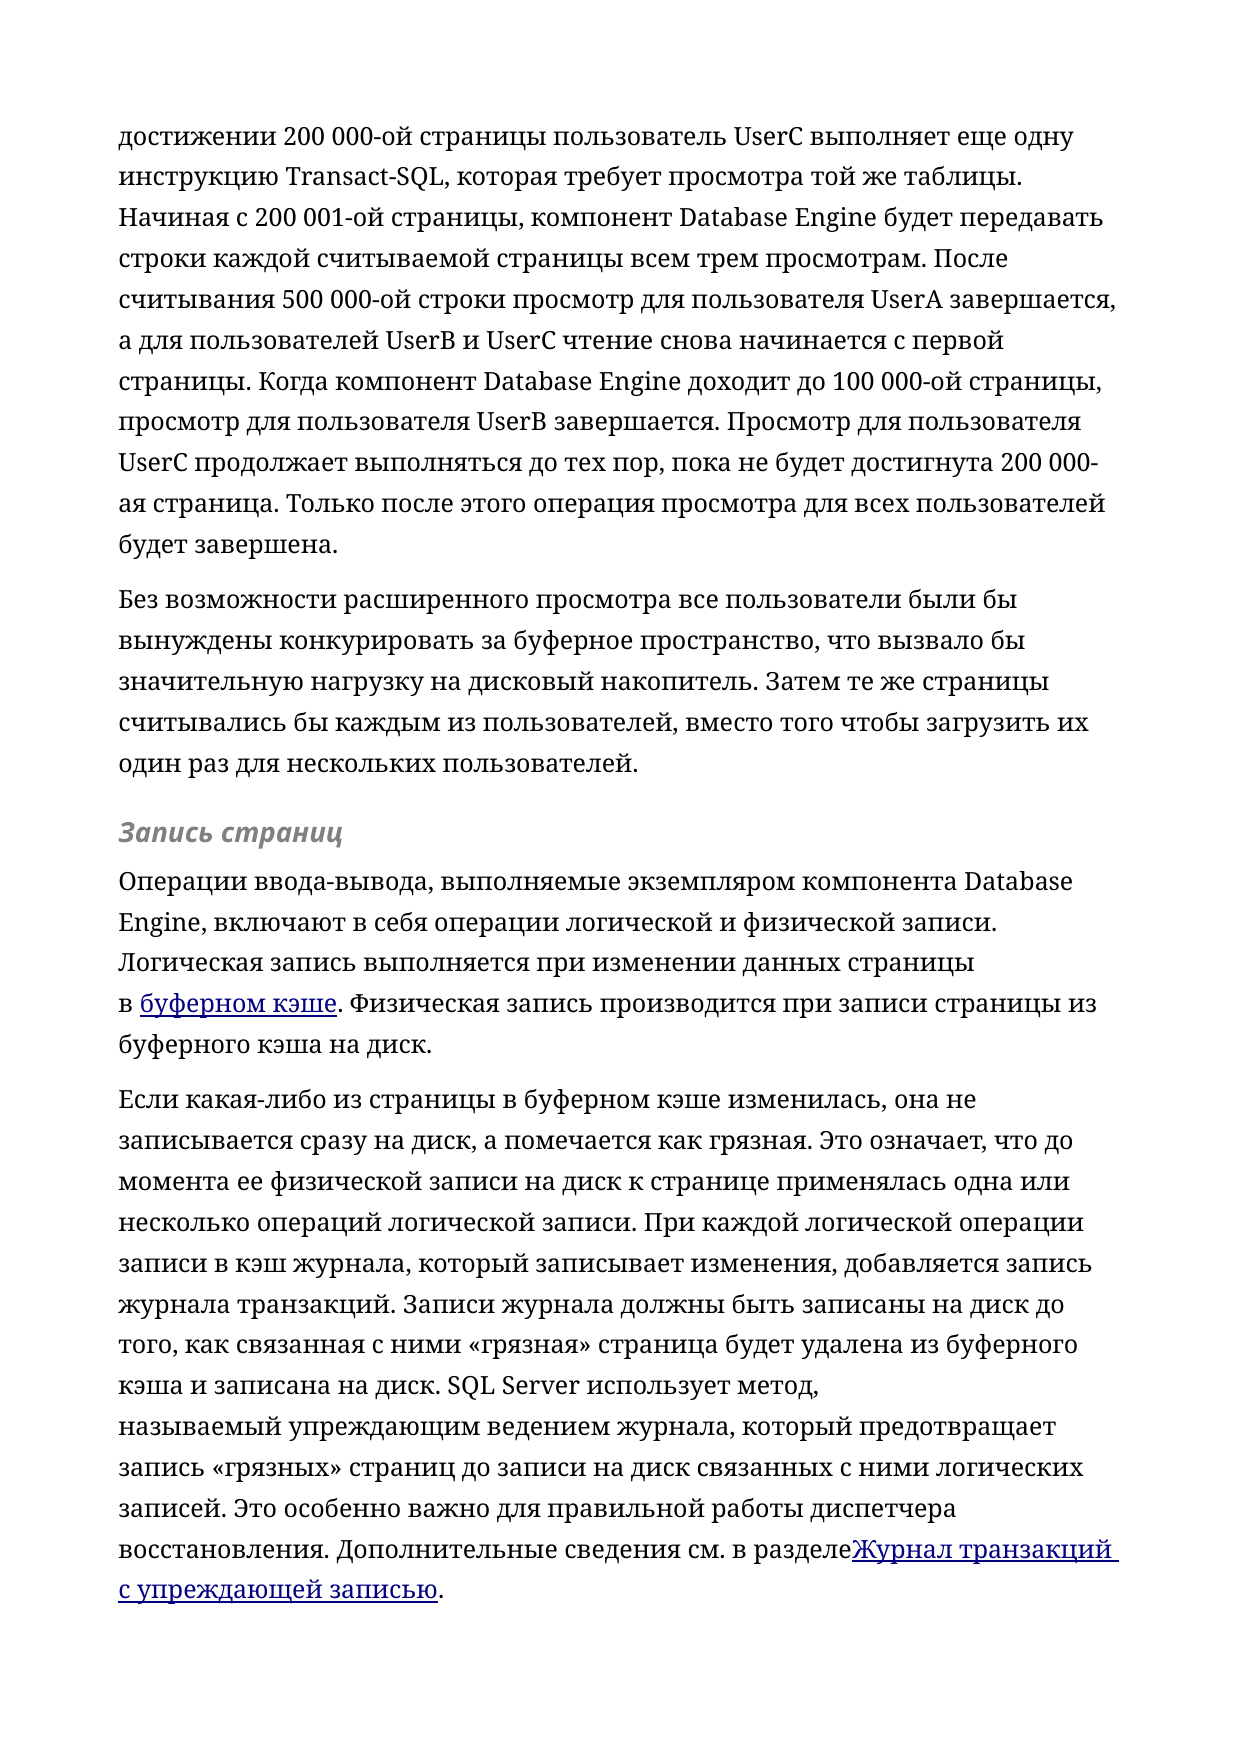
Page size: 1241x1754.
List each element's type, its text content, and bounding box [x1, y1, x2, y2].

text достижении 200 000-ой страницы пользователь UserC выполняет еще одну инструкцию Transact-SQL, которая требует просмотра той же таблицы. Начиная с 200 001-ой страницы, компонент Database Engine будет передавать строки каждой считываемой страницы всем трем просмотрам. После считывания 500 000-ой строки просмотр для пользователя UserA завершается, а для пользователей UserB и UserC чтение снова начинается с первой страницы. Когда компонент Database Engine доходит до 100 000-ой страницы, просмотр для пользователя UserB завершается. Просмотр для пользователя UserC продолжает выполняться до тех пор, пока не будет достигнута 200 000-ая страница. Только после этого операция просмотра для всех пользователей будет завершена. [118, 118, 1122, 561]
text Без возможности расширенного просмотра все пользователи были бы вынуждены конкурировать за буферное пространство, что вызвало бы значительную нагрузку на дисковый накопитель. Затем те же страницы считывались бы каждым из пользователей, вместо того чтобы загрузить их один раз для нескольких пользователей. [118, 582, 1122, 779]
text Если какая-либо из страницы в буферном кэше изменилась, она не записывается сразу на диск, а помечается как грязная. Это означает, что до момента ее физической записи на диск к странице применялась одна или несколько операций логической записи. При каждой логической операции записи в кэш журнала, который записывает изменения, добавляется запись журнала транзакций. Записи журнала должны быть записаны на диск до того, как связанная с ними «грязная» страница будет удалена из буферного кэша и записана на диск. SQL Server использует метод, называемый упреждающим ведением журнала, который предотвращает запись «грязных» страниц до записи на диск связанных с ними логических записей. Это особенно важно для правильной работы диспетчера восстановления. Дополнительные сведения см. в разделеЖурнал транзакций с упреждающей записью. [118, 1082, 1122, 1606]
subtitle Запись страниц [118, 813, 1122, 851]
text Операции ввода-вывода, выполняемые экземпляром компонента Database Engine, включают в себя операции логической и физической записи. Логическая запись выполняется при изменении данных страницы в буферном кэше. Физическая запись производится при записи страницы из буферного кэша на диск. [118, 863, 1122, 1061]
